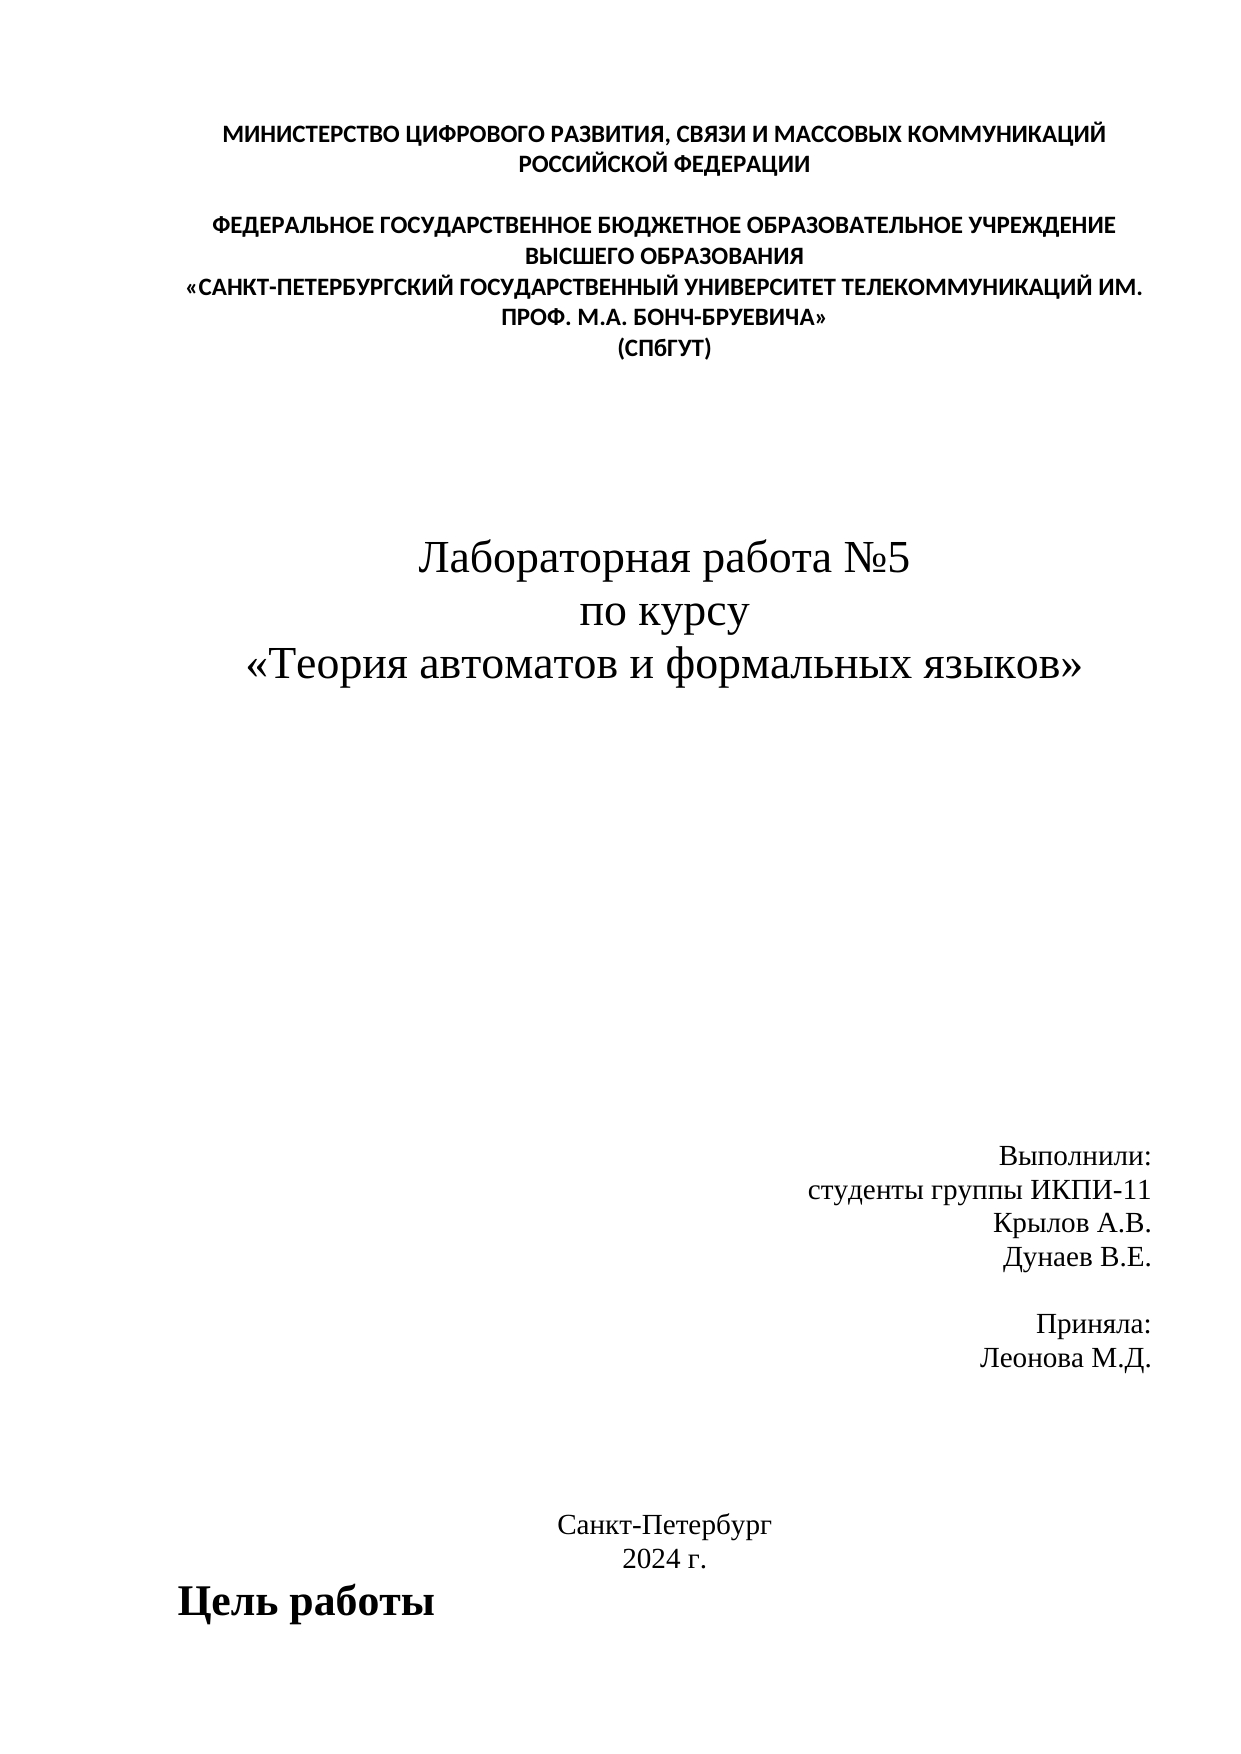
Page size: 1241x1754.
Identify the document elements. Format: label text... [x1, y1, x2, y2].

text (СПбГУТ) [177, 332, 1152, 362]
text Цель работы [177, 1574, 1152, 1625]
text Выполнили: [177, 1138, 1152, 1172]
text студенты группы ИКПИ-11 [177, 1172, 1152, 1206]
text МИНИСТЕРСТВО ЦИФРОВОГО РАЗВИТИЯ, СВЯЗИ И МАССОВЫХ КОММУНИКАЦИЙ РОССИЙСКОЙ ФЕДЕРАЦИИ [177, 118, 1152, 179]
text Крылов А.В. [177, 1206, 1152, 1239]
text Приняла: [177, 1306, 1152, 1340]
text по курсу [177, 583, 1152, 635]
text 2024 г. [177, 1541, 1152, 1574]
text «САНКТ-ПЕТЕРБУРГСКИЙ ГОСУДАРСТВЕННЫЙ УНИВЕРСИТЕТ ТЕЛЕКОММУНИКАЦИЙ ИМ. ПРОФ. М.А. БОНЧ-БРУЕВИЧА» [177, 271, 1152, 332]
text Леонова М.Д. [177, 1340, 1152, 1373]
text «Теория автоматов и формальных языков» [177, 635, 1152, 688]
text Дунаев В.Е. [177, 1239, 1152, 1273]
text Лабораторная работа №5 [177, 530, 1152, 583]
text Санкт-Петербург [177, 1507, 1152, 1541]
text ФЕДЕРАЛЬНОЕ ГОСУДАРСТВЕННОЕ БЮДЖЕТНОЕ ОБРАЗОВАТЕЛЬНОЕ УЧРЕЖДЕНИЕ ВЫСШЕГО ОБРАЗОВАНИЯ [177, 210, 1152, 271]
